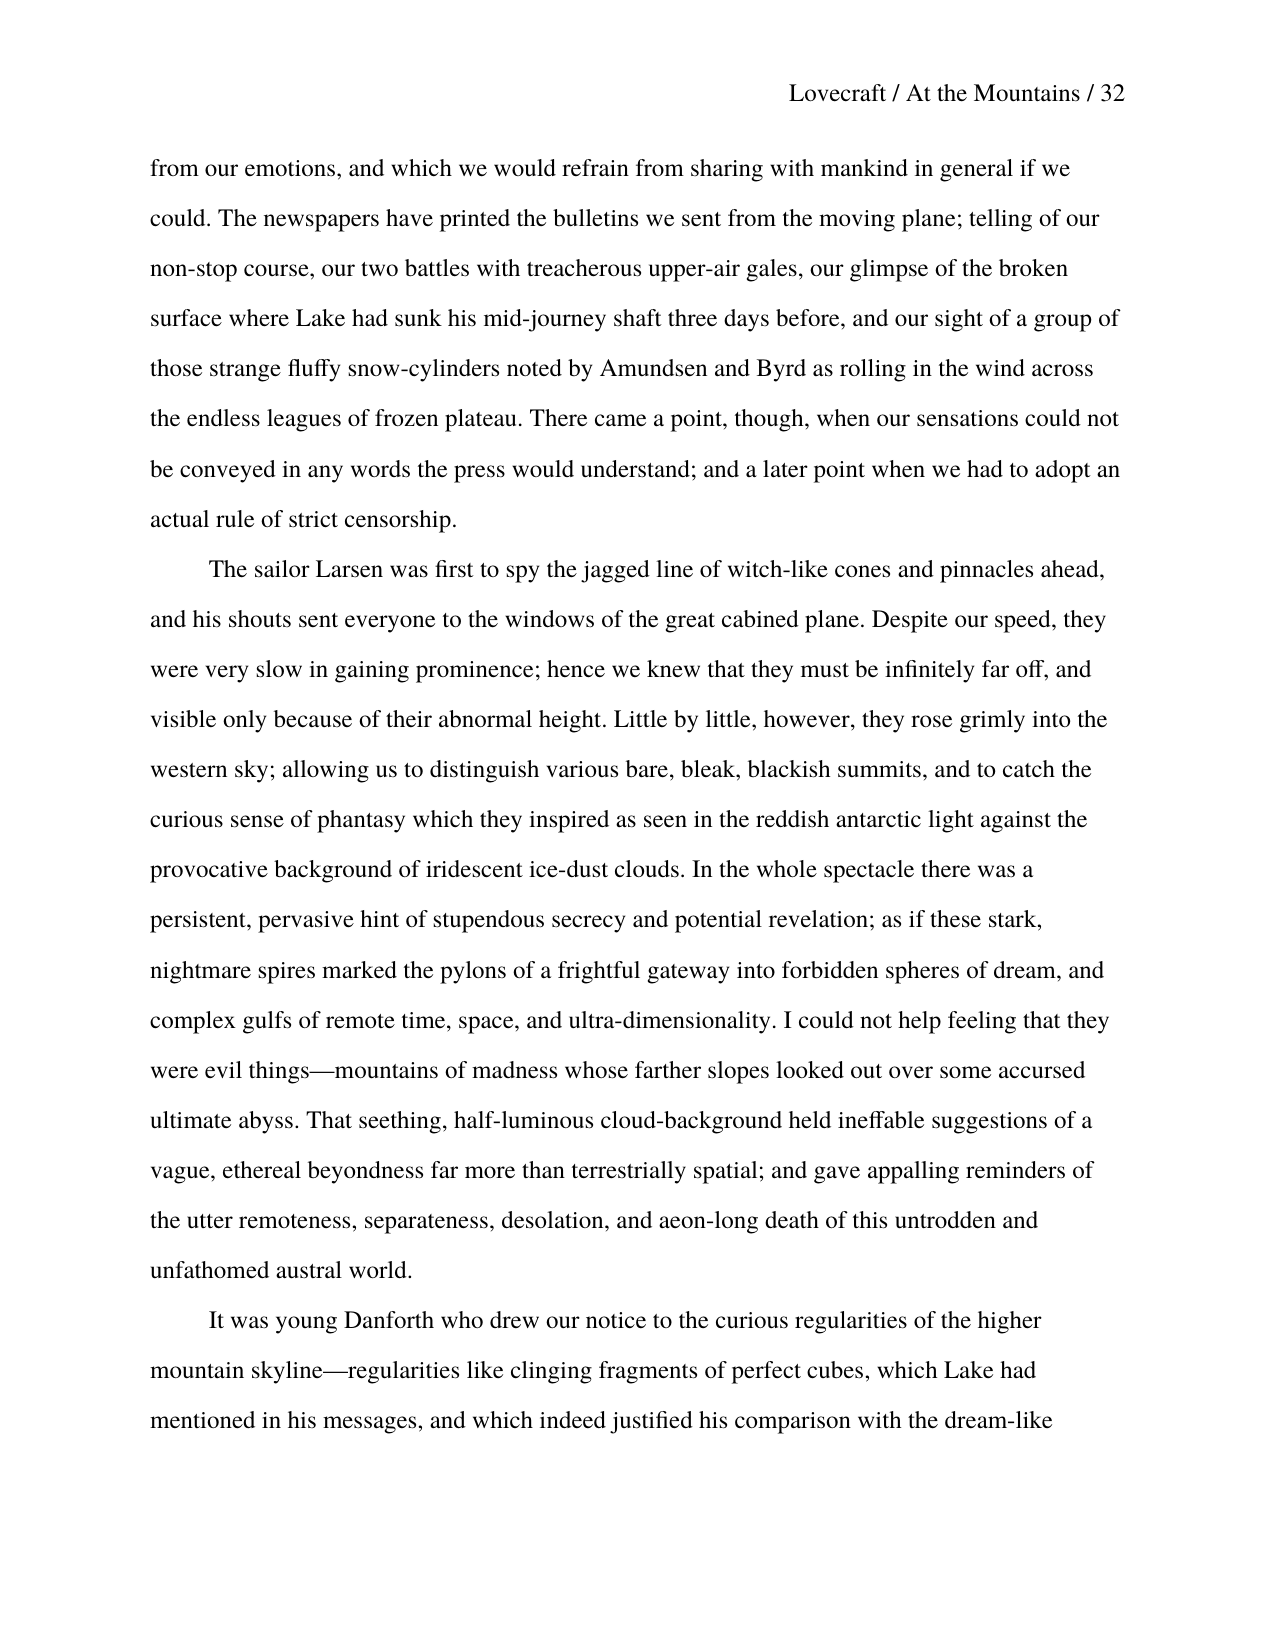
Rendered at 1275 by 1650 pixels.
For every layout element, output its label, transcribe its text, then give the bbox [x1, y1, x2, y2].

text The sailor Larsen was first to spy the jagged line of witch-like cones and pinnacles ahead, and his shouts sent everyone to the windows of the great cabined plane. Despite our speed, they were very slow in gaining prominence; hence we knew that they must be infinitely far off, and visible only because of their abnormal height. Little by little, however, they rose grimly into the western sky; allowing us to distinguish various bare, bleak, blackish summits, and to catch the curious sense of phantasy which they inspired as seen in the reddish antarctic light against the provocative background of iridescent ice-dust clouds. In the whole spectacle there was a persistent, pervasive hint of stupendous secrecy and potential revelation; as if these stark, nightmare spires marked the pylons of a frightful gateway into forbidden spheres of dream, and complex gulfs of remote time, space, and ultra-dimensionality. I could not help feeling that they were evil things—mountains of madness whose farther slopes looked out over some accursed ultimate abyss. That seething, half-luminous cloud-background held ineffable suggestions of a vague, ethereal beyondness far more than terrestrially spatial; and gave appalling reminders of the utter remoteness, separateness, desolation, and aeon-long death of this untrodden and unfathomed austral world. [150, 551, 1125, 1286]
text from our emotions, and which we would refrain from sharing with mankind in general if we could. The newspapers have printed the bulletins we sent from the moving plane; telling of our non-stop course, our two battles with treacherous upper-air gales, our glimpse of the broken surface where Lake had sunk his mid-journey shaft three days before, and our sight of a group of those strange fluffy snow-cylinders noted by Amundsen and Byrd as rolling in the wind across the endless leagues of frozen plateau. There came a point, though, when our sensations could not be conveyed in any words the press would understand; and a later point when we had to adopt an actual rule of strict censorship. [150, 150, 1125, 534]
text It was young Danforth who drew our notice to the curious regularities of the higher mountain skyline—regularities like clinging fragments of perfect cubes, which Lake had mentioned in his messages, and which indeed justified his comparison with the dream-like [150, 1302, 1125, 1436]
